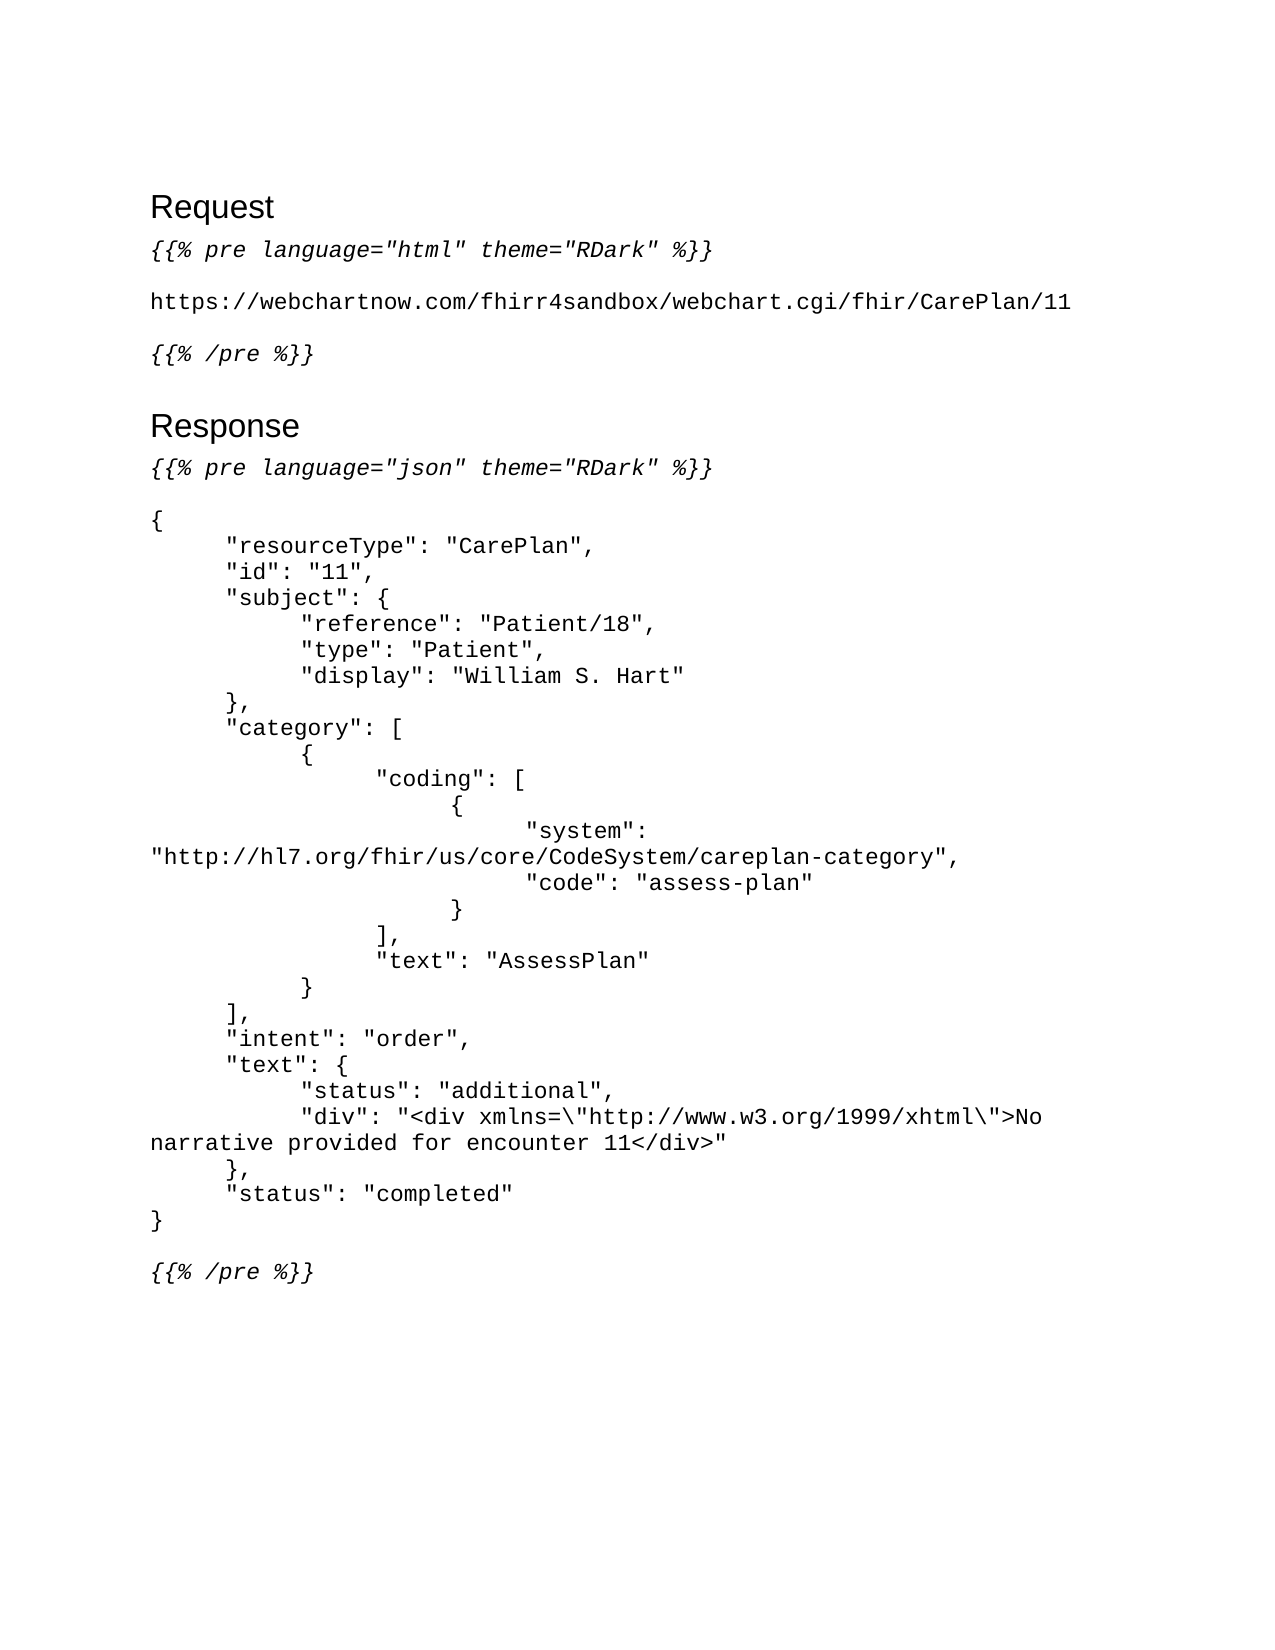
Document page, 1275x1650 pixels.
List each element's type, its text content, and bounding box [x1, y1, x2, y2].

text {{% pre language="html" theme="RDark" %}} [150, 238, 1125, 264]
text "text": "AssessPlan" [150, 949, 1125, 975]
subtitle Request [150, 187, 1125, 226]
text "display": "William S. Hart" [150, 664, 1125, 690]
text { [150, 742, 1125, 768]
text "code": "assess-plan" [150, 872, 1125, 897]
text "system": "http://hl7.org/fhir/us/core/CodeSystem/careplan-category", [150, 820, 1125, 872]
text "id": "11", [150, 560, 1125, 586]
text { [150, 794, 1125, 820]
text "div": "<div xmlns=\"http://www.w3.org/1999/xhtml\">No narrative provided for encounter 11</div>" [150, 1105, 1125, 1157]
text {{% /pre %}} [150, 1235, 1125, 1287]
text }, [150, 690, 1125, 716]
text "text": { [150, 1053, 1125, 1079]
text ], [150, 1001, 1125, 1027]
text "intent": "order", [150, 1027, 1125, 1053]
text "resourceType": "CarePlan", [150, 534, 1125, 560]
text https://webchartnow.com/fhirr4sandbox/webchart.cgi/fhir/CarePlan/11 {{% /pre %}} [150, 264, 1125, 368]
text "subject": { [150, 586, 1125, 612]
text {{% pre language="json" theme="RDark" %}} [150, 457, 1125, 482]
text }, [150, 1157, 1125, 1183]
text } [150, 897, 1125, 923]
subtitle Response [150, 406, 1125, 444]
text } [150, 975, 1125, 1001]
text } [150, 1209, 1125, 1235]
text "status": "additional", [150, 1079, 1125, 1105]
text ], [150, 923, 1125, 949]
text { [150, 482, 1125, 534]
text "status": "completed" [150, 1183, 1125, 1209]
text "reference": "Patient/18", [150, 612, 1125, 638]
text "category": [ [150, 716, 1125, 742]
text "coding": [ [150, 768, 1125, 794]
text "type": "Patient", [150, 638, 1125, 664]
